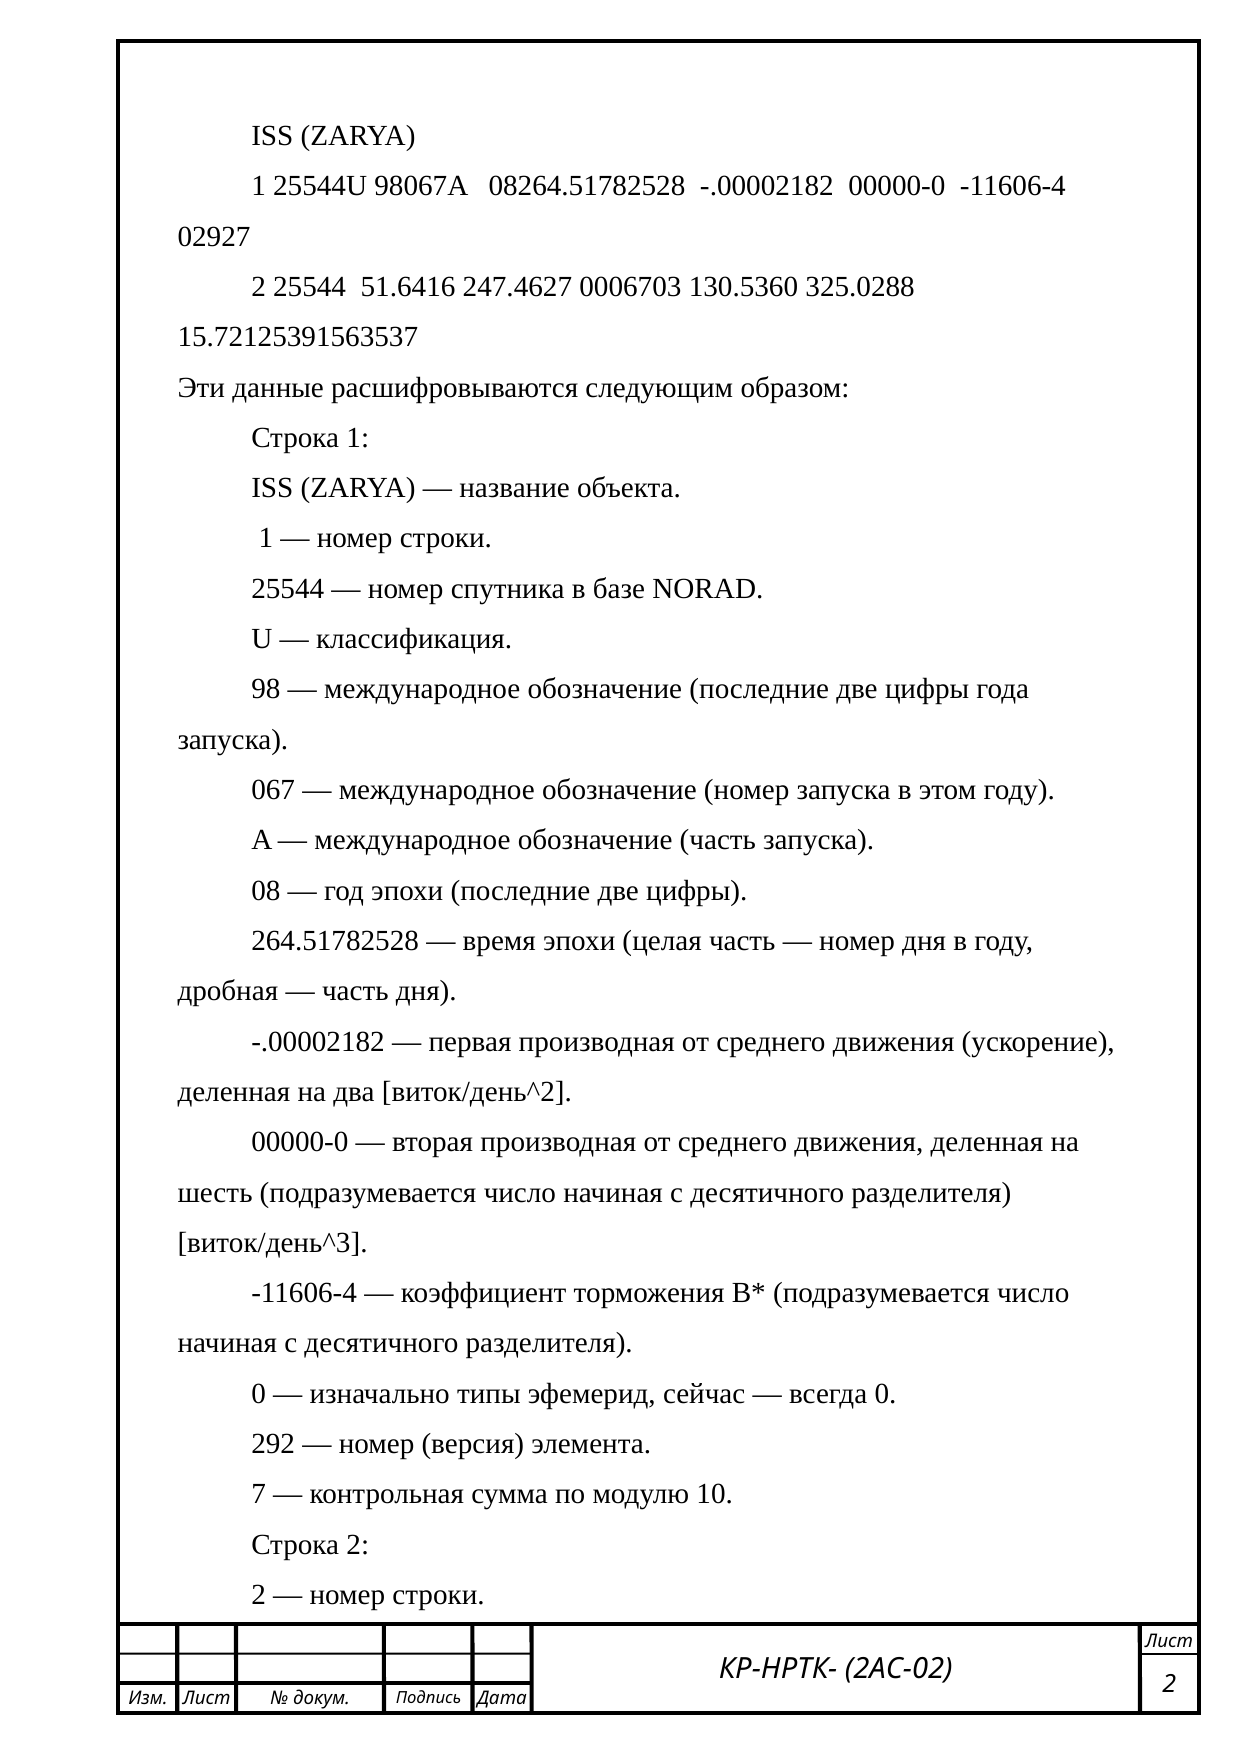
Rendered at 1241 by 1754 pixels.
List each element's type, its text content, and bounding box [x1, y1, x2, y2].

text 25544 — номер спутника в базе NORAD. [177, 571, 1122, 604]
text 264.51782528 — время эпохи (целая часть — номер дня в году, дробная — часть дня). [177, 923, 1122, 1007]
text 08 — год эпохи (последние две цифры). [177, 873, 1122, 906]
text ISS (ZARYA) — название объекта. [177, 470, 1122, 504]
text -.00002182 — первая производная от среднего движения (ускорение), деленная на два [виток/день^2]. [177, 1024, 1122, 1108]
text 7 — контрольная сумма по модулю 10. [177, 1477, 1122, 1510]
text U — классификация. [177, 621, 1122, 655]
text 1 25544U 98067A 08264.51782528 -.00002182 00000-0 -11606-4 02927 [177, 168, 1122, 252]
text 0 — изначально типы эфемерид, сейчас — всегда 0. [177, 1376, 1122, 1409]
text A — международное обозначение (часть запуска). [177, 822, 1122, 856]
text 2 — номер строки. [177, 1577, 1122, 1611]
text ISS (ZARYA) [177, 118, 1122, 152]
text -11606-4 — коэффициент торможения В* (подразумевается число начиная с десятичного разделителя). [177, 1275, 1122, 1359]
text Строка 2: [177, 1527, 1122, 1560]
text 98 — международное обозначение (последние две цифры года запуска). [177, 672, 1122, 755]
text Эти данные расшифровываются следующим образом: [177, 370, 1122, 403]
text 1 — номер строки. [177, 521, 1122, 554]
text 292 — номер (версия) элемента. [177, 1426, 1122, 1460]
text 067 — международное обозначение (номер запуска в этом году). [177, 772, 1122, 806]
text 00000-0 — вторая производная от среднего движения, деленная на шесть (подразумевается число начиная с десятичного разделителя) [виток/день^3]. [177, 1124, 1122, 1258]
text Строка 1: [177, 420, 1122, 453]
text 2 25544 51.6416 247.4627 0006703 130.5360 325.0288 15.72125391563537 [177, 269, 1122, 353]
